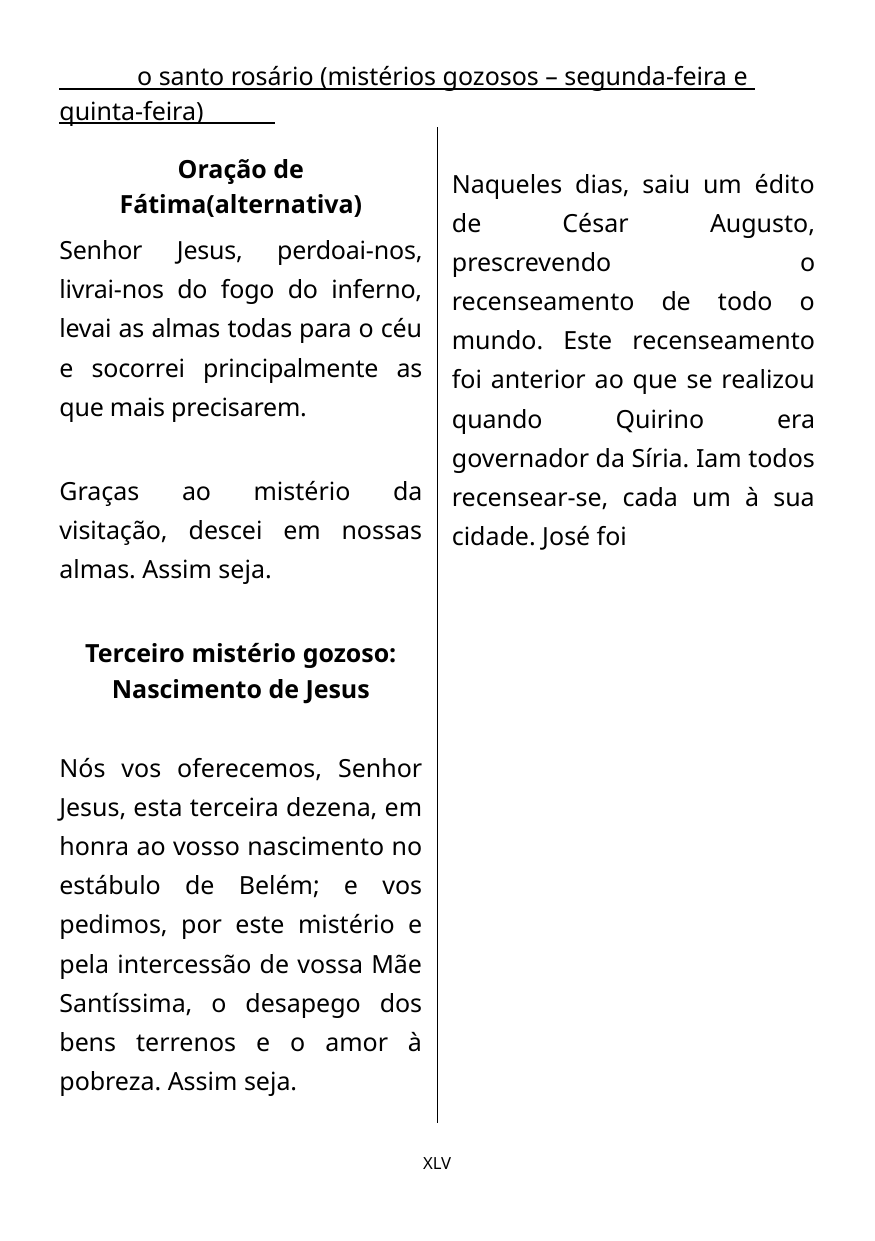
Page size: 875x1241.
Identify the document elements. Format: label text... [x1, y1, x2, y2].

text Senhor Jesus, perdoai-nos, livrai-nos do fogo do inferno, levai as almas todas para o céu e socorrei principalmente as que mais precisarem. [59, 233, 422, 423]
text Terceiro mistério gozoso: [59, 635, 422, 669]
text Oração de Fátima(alternativa) [59, 152, 422, 220]
text Nós vos oferecemos, Senhor Jesus, esta terceira dezena, em honra ao vosso nascimento no estábulo de Belém; e vos pedimos, por este mistério e pela intercessão de vossa Mãe Santíssima, o desapego dos bens terrenos e o amor à pobreza. Assim seja. [59, 750, 422, 1098]
text Nascimento de Jesus [59, 672, 422, 706]
text Graças ao mistério da visitação, descei em nossas almas. Assim seja. [59, 473, 422, 586]
text Naqueles dias, saiu um édito de César Augusto, prescrevendo o recenseamento de todo o mundo. Este recenseamento foi anterior ao que se realizou quando Quirino era governador da Síria. Iam todos recensear-se, cada um à sua cidade. José foi [452, 166, 815, 553]
